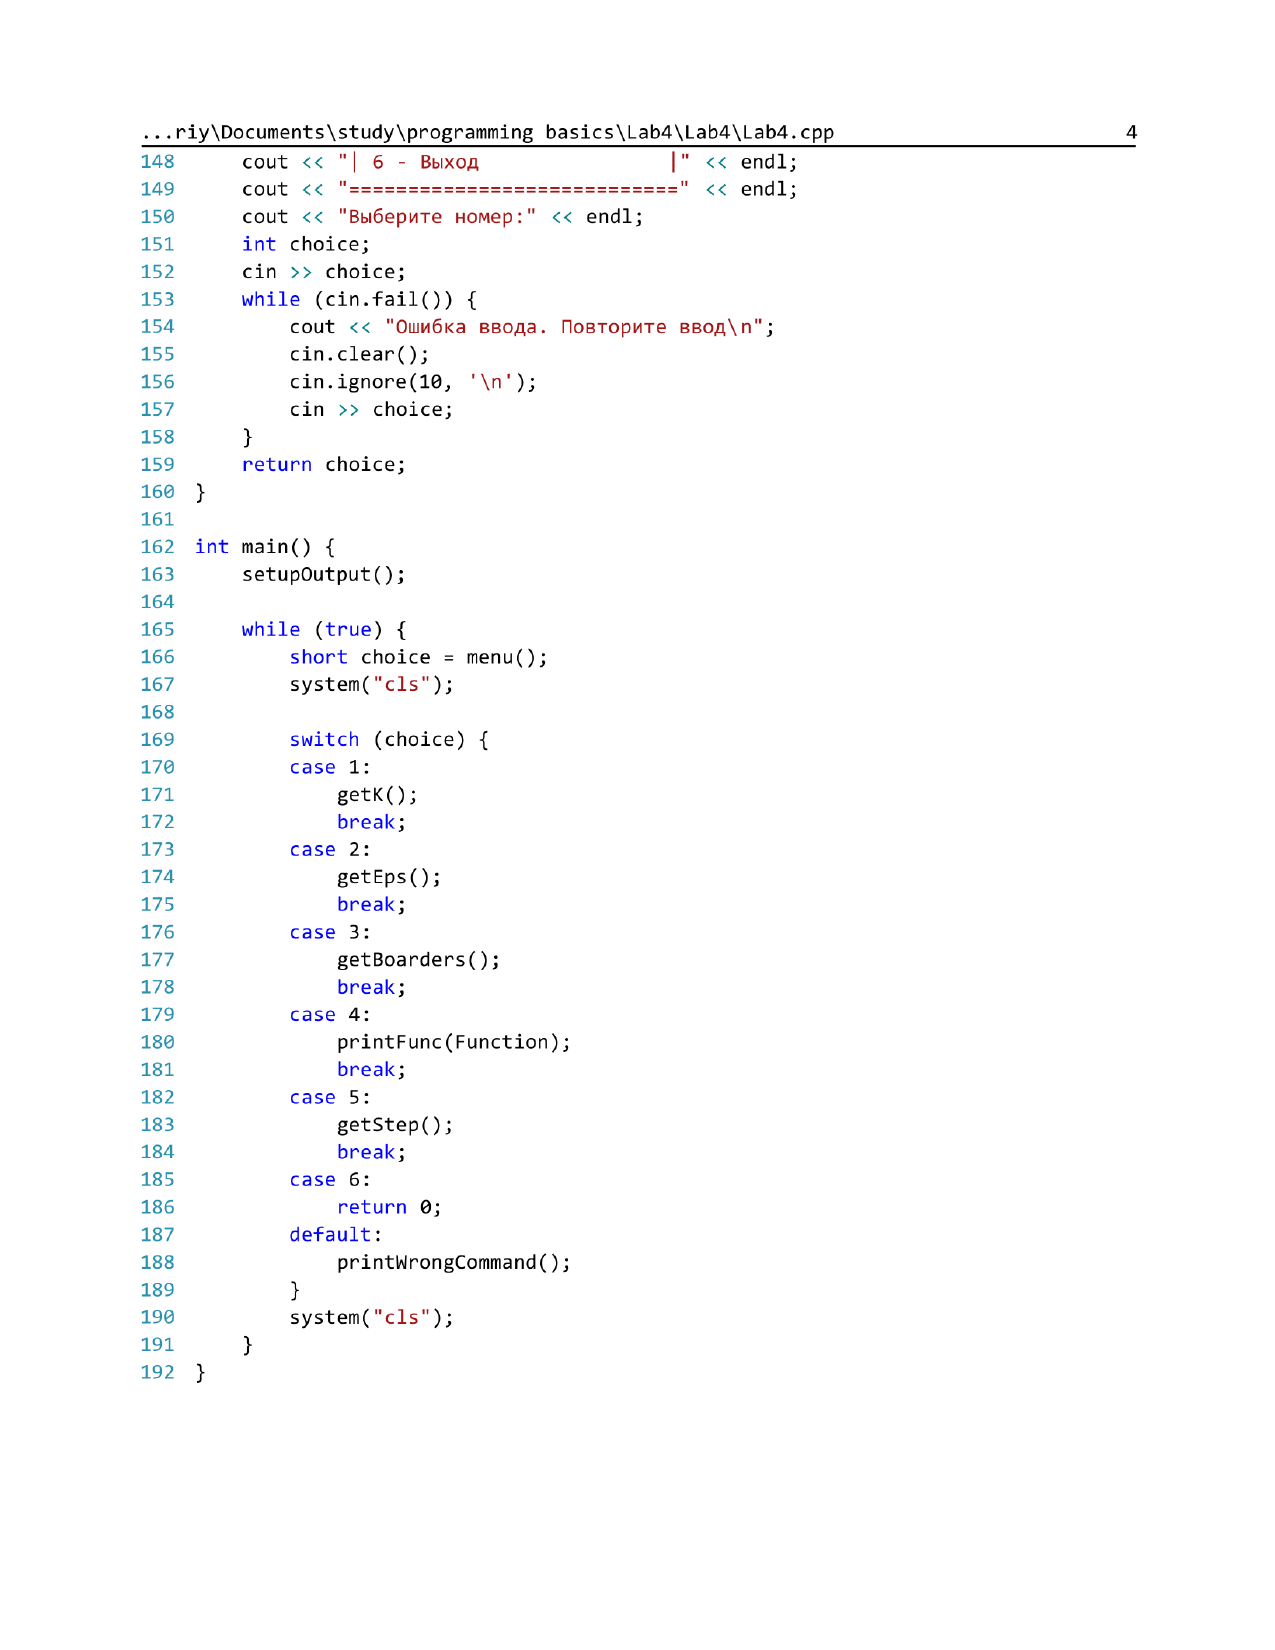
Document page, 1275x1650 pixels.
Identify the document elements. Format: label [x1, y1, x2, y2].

picture [131, 112, 1144, 1387]
